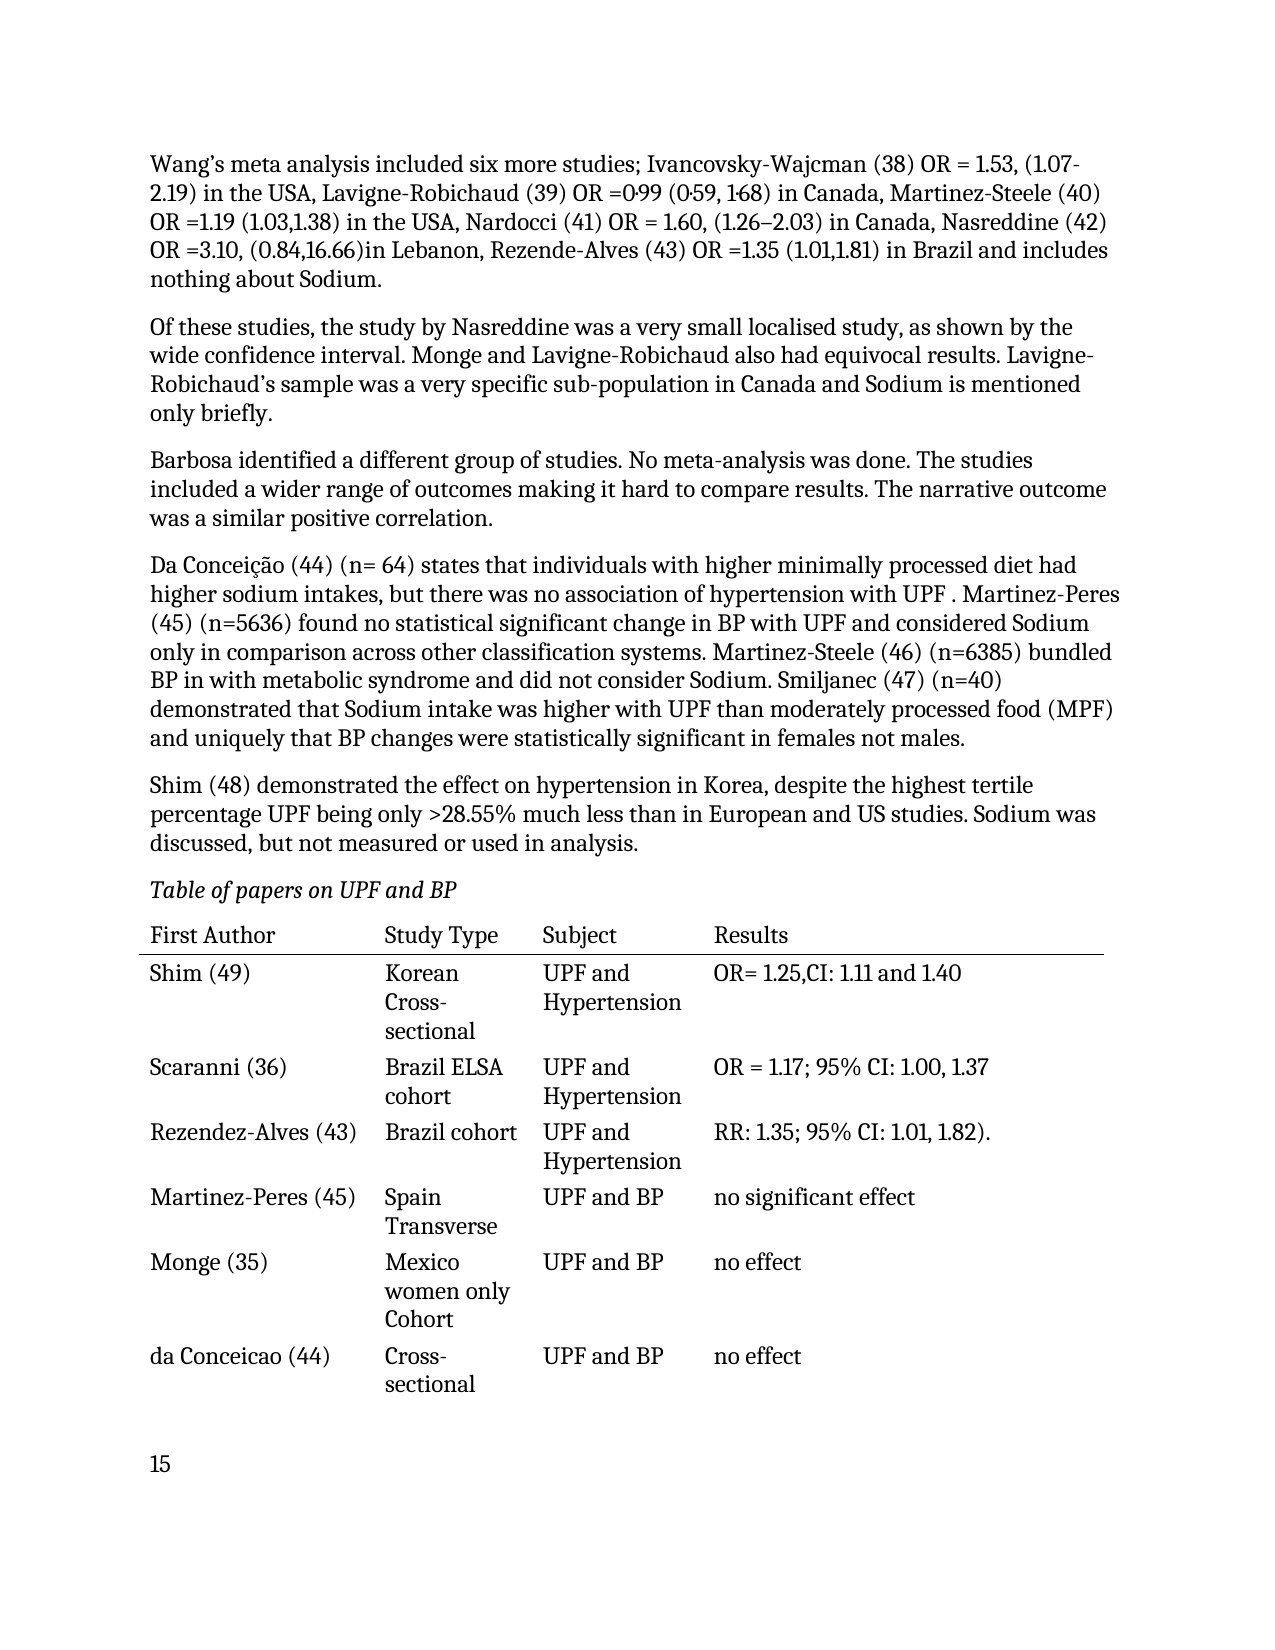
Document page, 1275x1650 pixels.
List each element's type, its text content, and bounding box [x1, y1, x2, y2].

table_cell no significant effect [703, 1179, 1104, 1244]
table_cell UPF and BP [532, 1338, 702, 1403]
table_header Subject [532, 918, 702, 954]
table_cell Scaranni (36) [139, 1049, 373, 1114]
table_cell Brazil ELSA cohort [374, 1049, 532, 1114]
table_cell UPF and BP [532, 1179, 702, 1244]
table_cell Cross-sectional [374, 1338, 532, 1403]
text Wang’s meta analysis included six more studies; Ivancovsky-Wajcman (38) OR = 1.53, (1.07- 2.19) in the USA, Lavigne-Robichaud (39) OR =0·99 (0·59, 1·68) in Canada, Martinez-Steele (40) OR =1.19 (1.03,1.38) in the USA, Nardocci (41) OR = 1.60, (1.26–2.03) in Canada, Nasreddine (42) OR =3.10, (0.84,16.66)in Lebanon, Rezende-Alves (43) OR =1.35 (1.01,1.81) in Brazil and includes nothing about Sodium. [150, 150, 1125, 294]
table_cell Spain Transverse [374, 1179, 532, 1244]
table_cell Mexico women only Cohort [374, 1244, 532, 1338]
table_cell Korean Cross-sectional [374, 955, 532, 1049]
table_header Results [703, 918, 1104, 954]
table_cell Rezendez-Alves (43) [139, 1114, 373, 1179]
table_cell OR= 1.25,CI: 1.11 and 1.40 [703, 955, 1104, 1049]
table_header Study Type [374, 918, 532, 954]
table_cell no effect [703, 1338, 1104, 1403]
table_cell no effect [703, 1244, 1104, 1338]
table_cell da Conceicao (44) [139, 1338, 373, 1403]
table_cell Martinez-Peres (45) [139, 1179, 373, 1244]
table_cell Shim (49) [139, 955, 373, 1049]
table_header First Author [139, 918, 373, 954]
table_cell Monge (35) [139, 1244, 373, 1338]
table_cell UPF and Hypertension [532, 955, 702, 1049]
table_cell Brazil cohort [374, 1114, 532, 1179]
text Da Conceição (44) (n= 64) states that individuals with higher minimally processed diet had higher sodium intakes, but there was no association of hypertension with UPF . Martinez-Peres (45) (n=5636) found no statistical significant change in BP with UPF and considered Sodium only in comparison across other classification systems. Martinez-Steele (46) (n=6385) bundled BP in with metabolic syndrome and did not consider Sodium. Smiljanec (47) (n=40) demonstrated that Sodium intake was higher with UPF than moderately processed food (MPF) and uniquely that BP changes were statistically significant in females not males. [150, 551, 1125, 752]
table_cell UPF and Hypertension [532, 1114, 702, 1179]
table_cell RR: 1.35; 95% CI: 1.01, 1.82). [703, 1114, 1104, 1179]
text Table of papers on UPF and BP [150, 876, 1125, 905]
table_cell UPF and Hypertension [532, 1049, 702, 1114]
table_cell UPF and BP [532, 1244, 702, 1338]
table_cell OR = 1.17; 95% CI: 1.00, 1.37 [703, 1049, 1104, 1114]
text Of these studies, the study by Nasreddine was a very small localised study, as shown by the wide confidence interval. Monge and Lavigne-Robichaud also had equivocal results. Lavigne-Robichaud’s sample was a very specific sub-population in Canada and Sodium is mentioned only briefly. [150, 312, 1125, 427]
text Barbosa identified a different group of studies. No meta-analysis was done. The studies included a wider range of outcomes making it hard to compare results. The narrative outcome was a similar positive correlation. [150, 446, 1125, 532]
text Shim (48) demonstrated the effect on hypertension in Korea, despite the highest tertile percentage UPF being only >28.55% much less than in European and US studies. Sodium was discussed, but not measured or used in analysis. [150, 771, 1125, 857]
